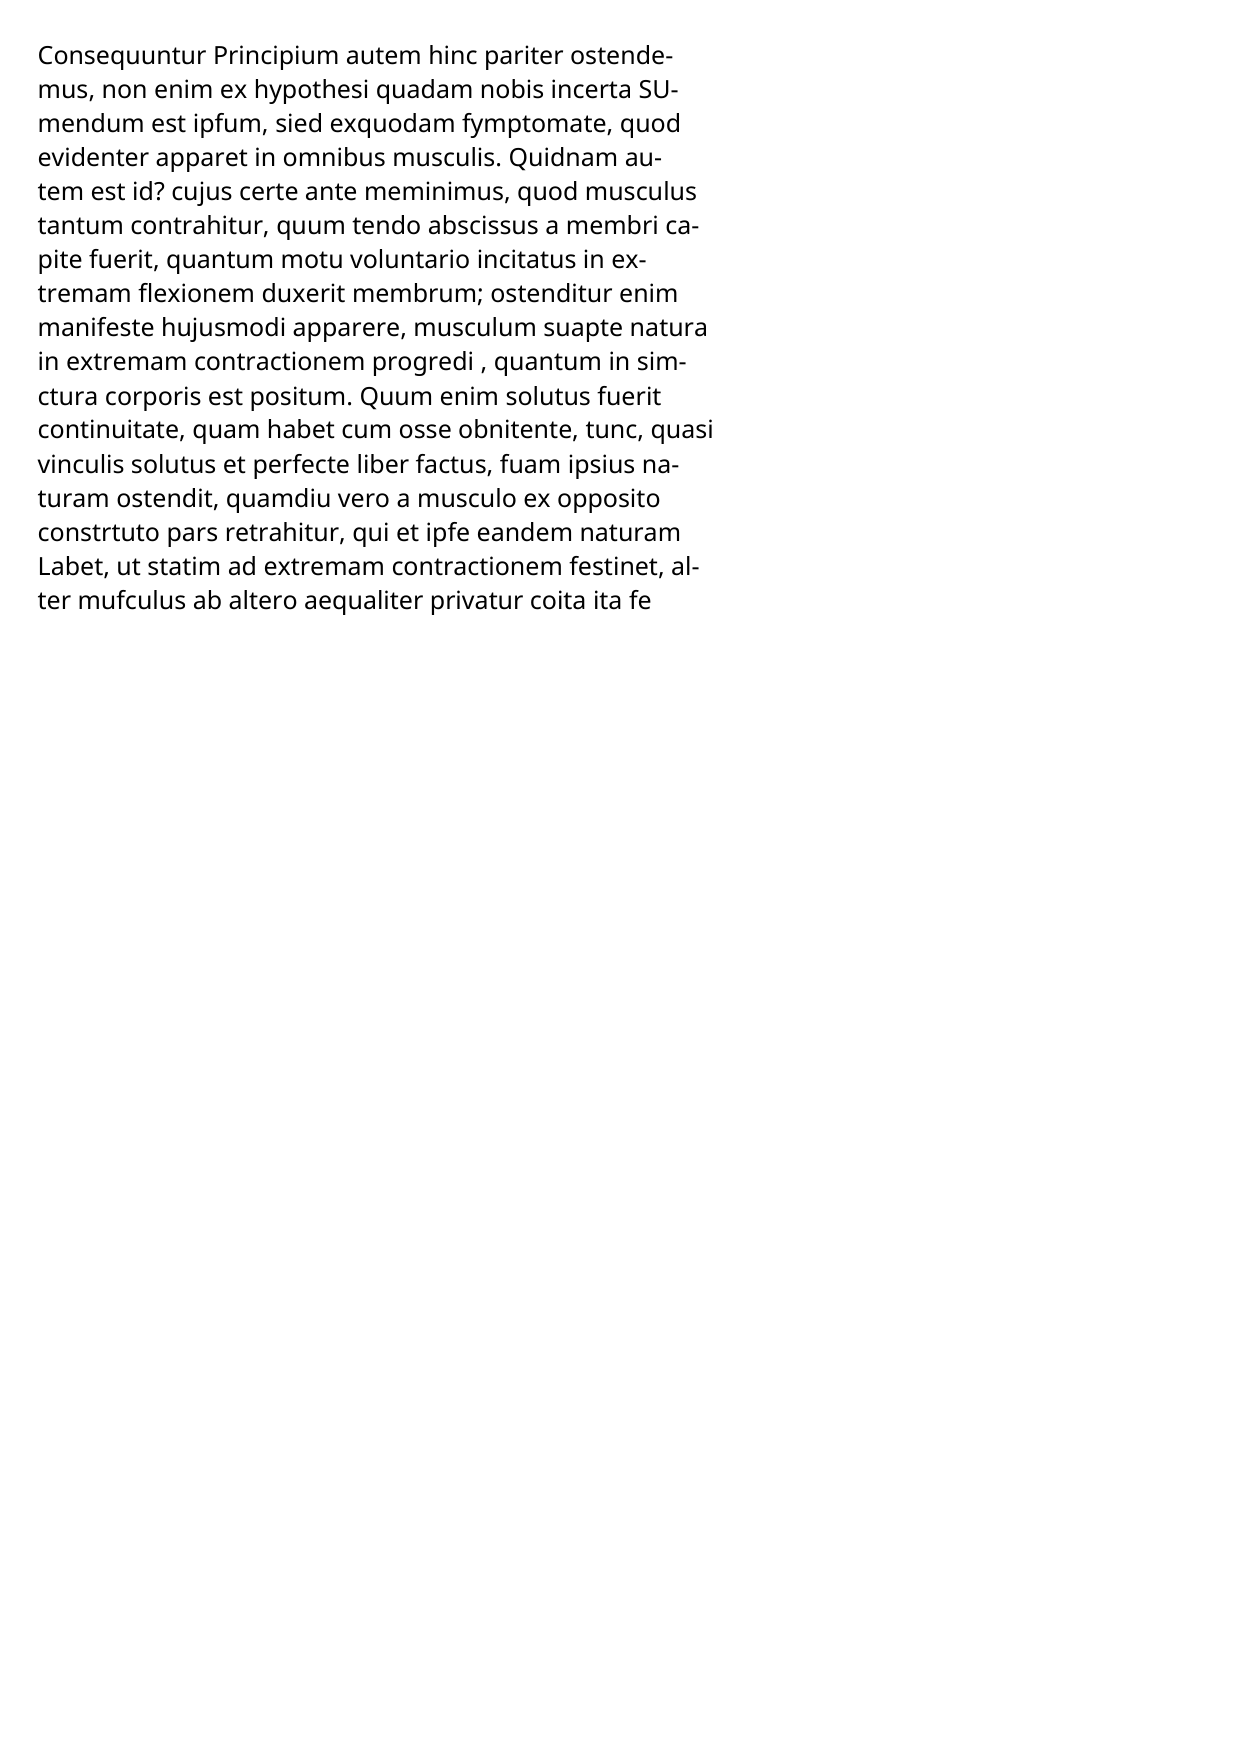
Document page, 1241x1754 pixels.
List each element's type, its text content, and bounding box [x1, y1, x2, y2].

text Consequuntur Principium autem hinc pariter ostende- mus, non enim ex hypothesi quadam nobis incerta SU- mendum est ipfum, sied exquodam fymptomate, quod evidenter apparet in omnibus musculis. Quidnam au- tem est id? cujus certe ante meminimus, quod musculus tantum contrahitur, quum tendo abscissus a membri ca- pite fuerit, quantum motu voluntario incitatus in ex- tremam flexionem duxerit membrum; ostenditur enim manifeste hujusmodi apparere, musculum suapte natura in extremam contractionem progredi , quantum in sim- ctura corporis est positum. Quum enim solutus fuerit continuitate, quam habet cum osse obnitente, tunc, quasi vinculis solutus et perfecte liber factus, fuam ipsius na- turam ostendit, quamdiu vero a musculo ex opposito constrtuto pars retrahitur, qui et ipfe eandem naturam Labet, ut statim ad extremam contractionem festinet, al- ter mufculus ab altero aequaliter privatur coita ita fe [37, 37, 1203, 617]
